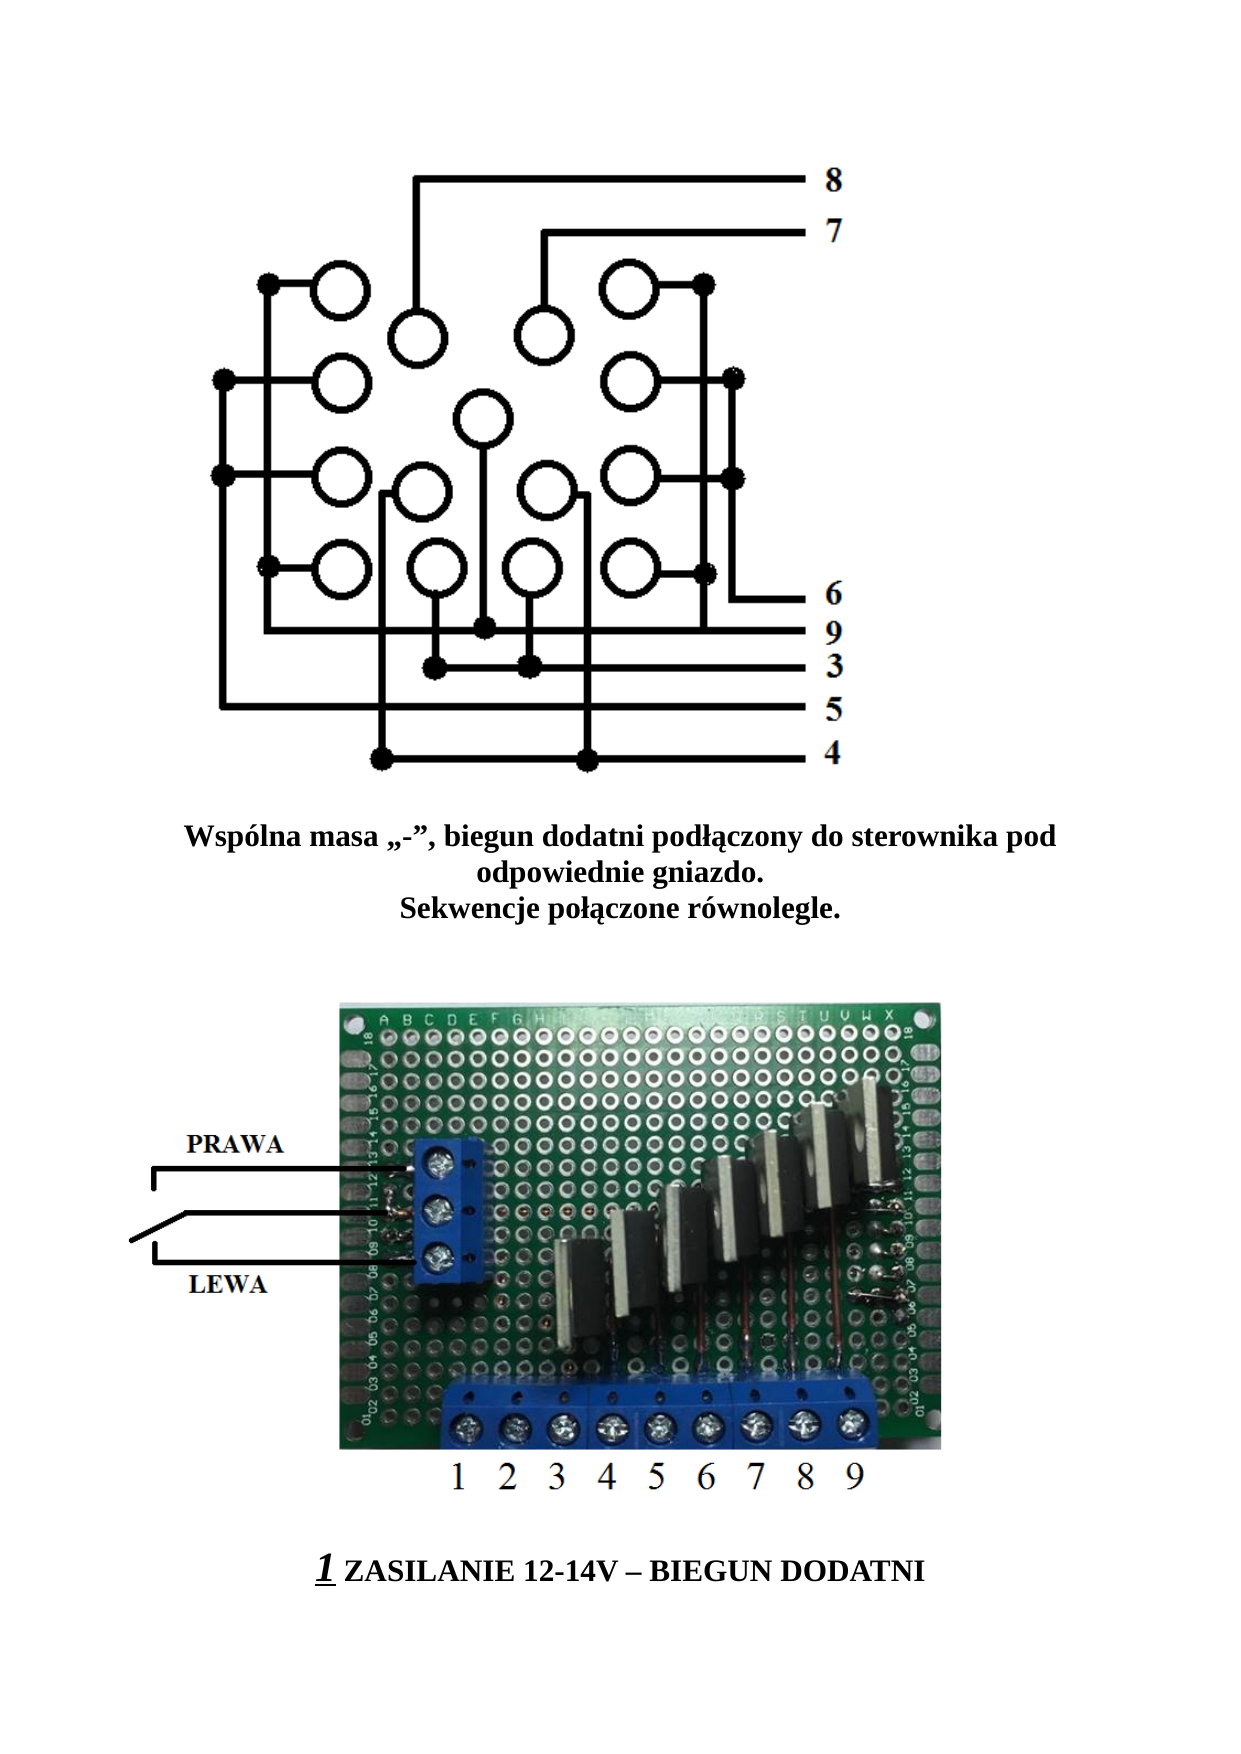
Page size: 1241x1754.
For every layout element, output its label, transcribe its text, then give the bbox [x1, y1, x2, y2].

text Sekwencje połączone równolegle. [118, 889, 1122, 925]
text Wspólna masa „-”, biegun dodatni podłączony do sterownika pod odpowiednie gniazdo. [118, 818, 1122, 889]
picture [118, 159, 1123, 818]
text [118, 147, 1122, 159]
picture [118, 996, 1123, 1507]
text 1 ZASILANIE 12-14V – BIEGUN DODATNI [118, 1542, 1122, 1590]
